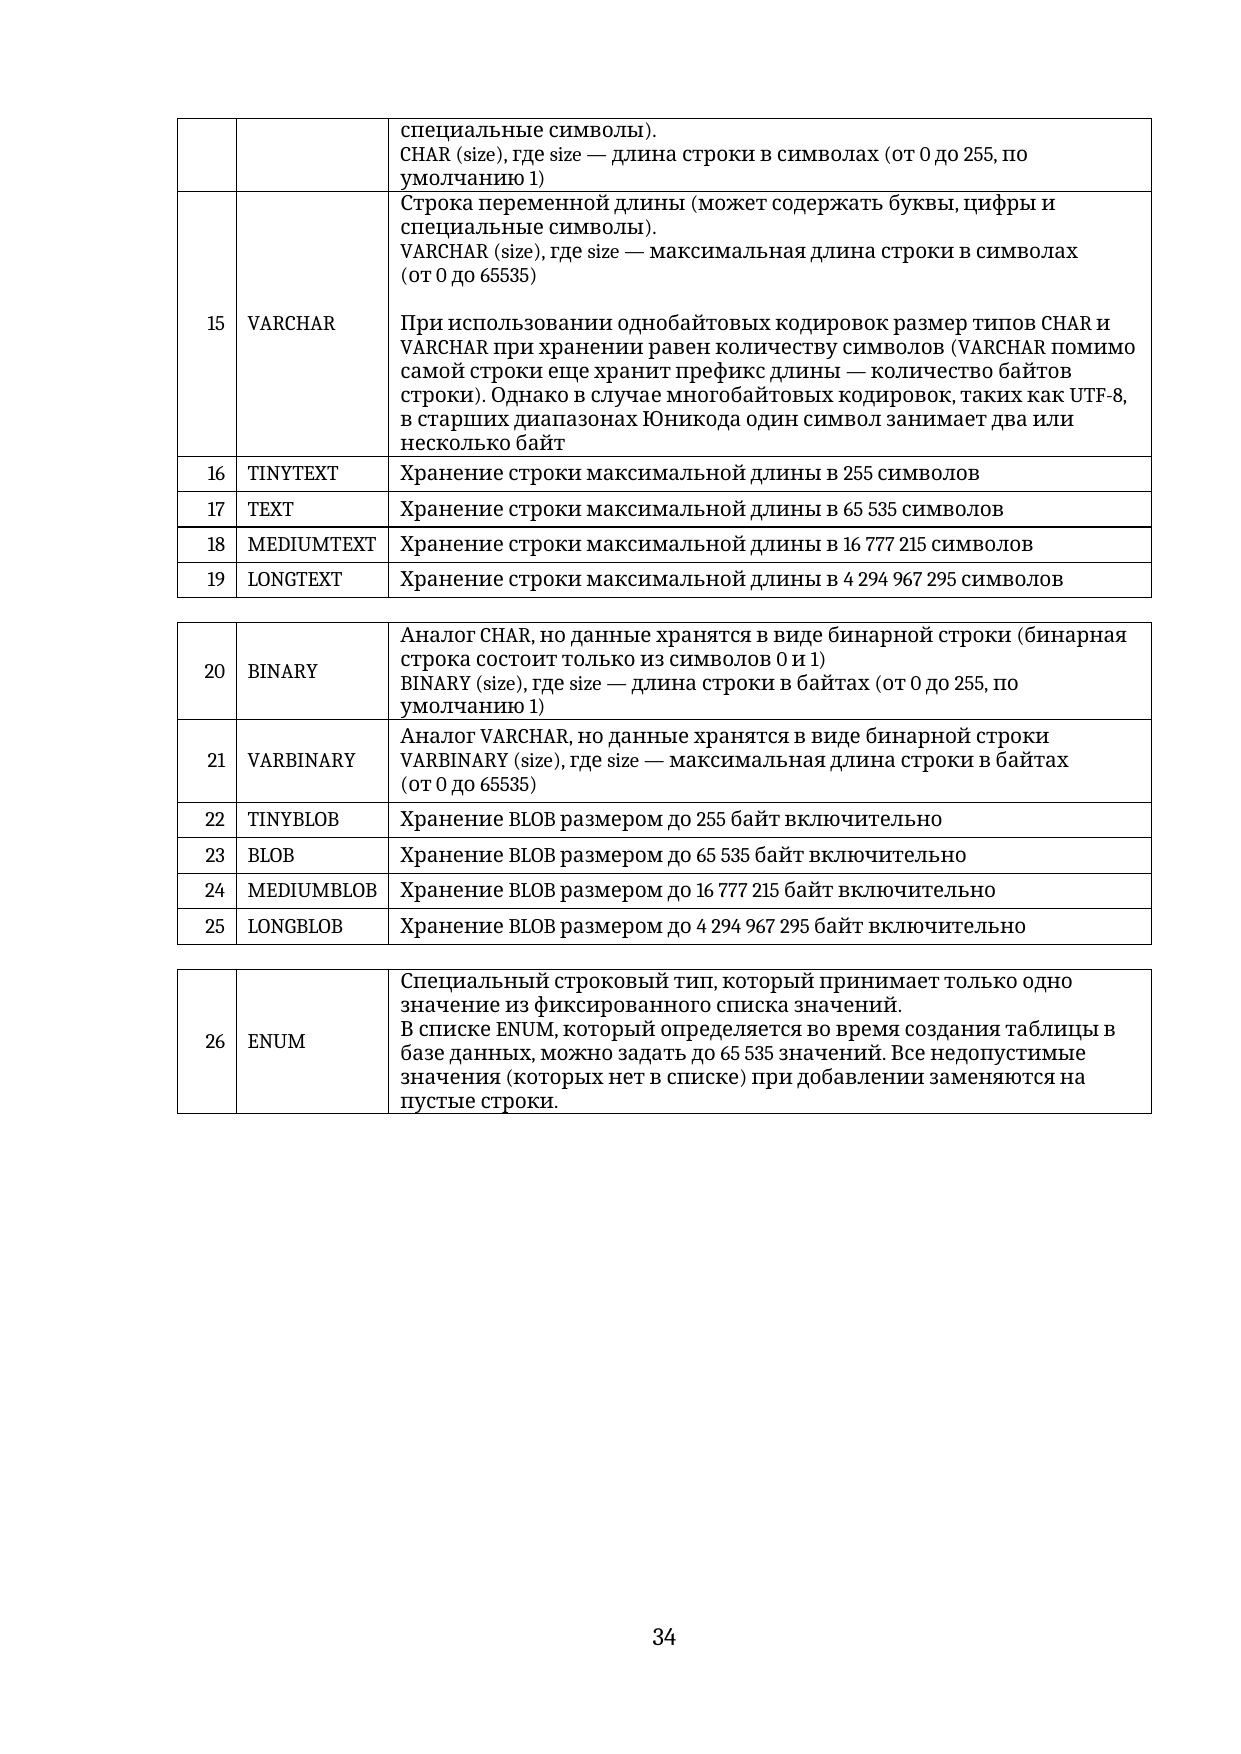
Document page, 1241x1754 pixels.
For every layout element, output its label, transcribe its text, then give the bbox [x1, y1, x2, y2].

table_cell 17 [178, 492, 236, 526]
table_cell 23 [178, 838, 236, 873]
table_cell BLOB [237, 838, 388, 873]
table_cell LONGBLOB [237, 909, 388, 943]
table_cell Хранение строки максимальной длины в 255 символов [389, 457, 1151, 491]
table_cell Специальный строковый тип, который принимает только одно значение из фиксированного списка значений. В списке ENUM, который определяется во время создания таблицы в базе данных, можно задать до 65 535 значений. Все недопустимые значения (которых нет в списке) при добавлении заменяются на пустые строки. [389, 970, 1151, 1113]
table_cell Хранение BLOB размером до 65 535 байт включительно [389, 838, 1151, 873]
table_cell [178, 598, 1151, 622]
table_cell VARBINARY [237, 720, 388, 802]
table_cell TINYTEXT [237, 457, 388, 491]
table_cell [178, 119, 236, 191]
table_cell 19 [178, 563, 236, 597]
table_cell 21 [178, 720, 236, 802]
table_cell VARCHAR [237, 192, 388, 456]
table_cell 15 [178, 192, 236, 456]
table_cell 16 [178, 457, 236, 491]
table_cell 24 [178, 874, 236, 908]
table_cell 25 [178, 909, 236, 943]
table_cell MEDIUMTEXT [237, 528, 388, 562]
table_cell 26 [178, 970, 236, 1113]
table_cell LONGTEXT [237, 563, 388, 597]
table_cell Аналог VARCHAR, но данные хранятся в виде бинарной строки VARBINARY (size), где size — максимальная длина строки в байтах (от 0 до 65535) [389, 720, 1151, 802]
table_cell Хранение BLOB размером до 16 777 215 байт включительно [389, 874, 1151, 908]
table_cell Хранение BLOB размером до 4 294 967 295 байт включительно [389, 909, 1151, 943]
table_cell [237, 119, 388, 191]
table_cell ENUM [237, 970, 388, 1113]
table_cell Строка переменной длины (может содержать буквы, цифры и специальные символы). VARCHAR (size), где size — максимальная длина строки в символах (от 0 до 65535) При использовании однобайтовых кодировок размер типов CHAR и VARCHAR при хранении равен количеству символов (VARCHAR помимо самой строки еще хранит префикс длины — количество байтов строки). Однако в случае многобайтовых кодировок, таких как UTF-8, в старших диапазонах Юникода один символ занимает два или несколько байт [389, 192, 1151, 456]
table_cell TEXT [237, 492, 388, 526]
table_cell 22 [178, 803, 236, 837]
table_cell TINYBLOB [237, 803, 388, 837]
table_cell Хранение строки максимальной длины в 65 535 символов [389, 492, 1151, 526]
table_cell Хранение строки максимальной длины в 16 777 215 символов [389, 528, 1151, 562]
table_cell MEDIUMBLOB [237, 874, 388, 908]
table_cell Хранение строки максимальной длины в 4 294 967 295 символов [389, 563, 1151, 597]
table_cell Хранение BLOB размером до 255 байт включительно [389, 803, 1151, 837]
table_cell 18 [178, 528, 236, 562]
table_cell BINARY [237, 623, 388, 719]
table_cell специальные символы). CHAR (size), где size — длина строки в символах (от 0 до 255, по умолчанию 1) [389, 119, 1151, 191]
table_cell [178, 945, 1151, 968]
table_cell 20 [178, 623, 236, 719]
table_cell Аналог CHAR, но данные хранятся в виде бинарной строки (бинарная строка состоит только из символов 0 и 1) BINARY (size), где size — длина строки в байтах (от 0 до 255, по умолчанию 1) [389, 623, 1151, 719]
